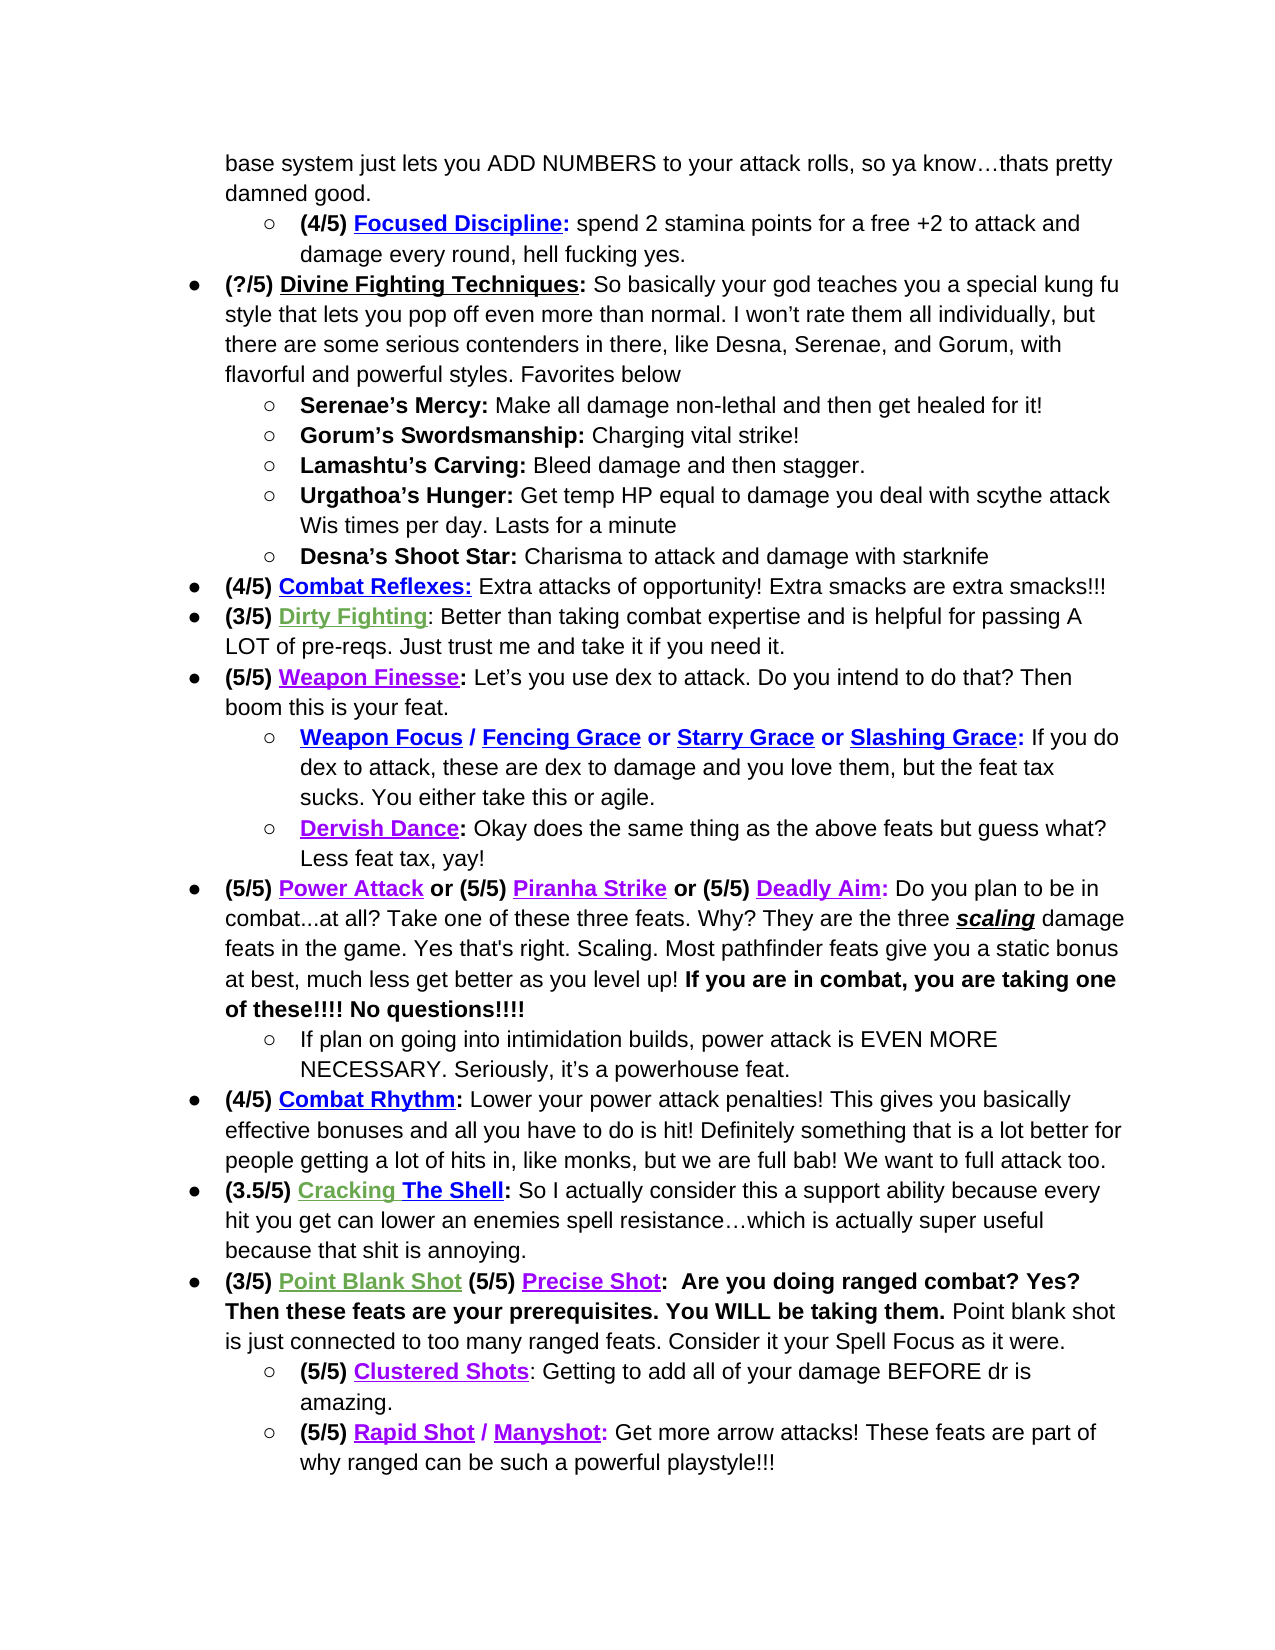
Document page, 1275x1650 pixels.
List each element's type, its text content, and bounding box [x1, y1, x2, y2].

list (5/5) Power Attack or (5/5) Piranha Strike or (5/5) Deadly Aim: Do you plan to be in combat...at all? Take one of these three feats. Why? They are the three scaling damage feats in the game. Yes that's right. Scaling. Most pathfinder feats give you a static bonus at best, much less get better as you level up! If you are in combat, you are taking one of these!!!! No questions!!!! [187, 875, 1125, 1022]
list (3.5/5) Cracking The Shell: So I actually consider this a support ability because every hit you get can lower an enemies spell resistance…which is actually super useful because that shit is annoying. [187, 1177, 1125, 1264]
list (4/5) Combat Rhythm: Lower your power attack penalties! This gives you basically effective bonuses and all you have to do is hit! Definitely something that is a lot better for people getting a lot of hits in, like monks, but we are full bab! We want to full attack too. [187, 1086, 1125, 1173]
list Lamashtu’s Carving: Bleed damage and then stagger. [262, 452, 1125, 478]
list (4/5) Focused Discipline: spend 2 stamina points for a free +2 to attack and damage every round, hell fucking yes. [262, 210, 1125, 267]
list Dervish Dance: Okay does the same thing as the above feats but guess what? Less feat tax, yay! [262, 814, 1125, 871]
list Desna’s Shoot Star: Charisma to attack and damage with starknife [262, 543, 1125, 569]
list (5/5) Weapon Finesse: Let’s you use dex to attack. Do you intend to do that? Then boom this is your feat. [187, 663, 1125, 720]
list If plan on going into intimidation builds, power attack is EVEN MORE NECESSARY. Seriously, it’s a powerhouse feat. [262, 1026, 1125, 1083]
list Serenae’s Mercy: Make all damage non-lethal and then get healed for it! [262, 392, 1125, 418]
list Weapon Focus / Fencing Grace or Starry Grace or Slashing Grace: If you do dex to attack, these are dex to damage and you love them, but the feat tax sucks. You either take this or agile. [262, 724, 1125, 811]
list (5/5) Clustered Shots: Getting to add all of your damage BEFORE dr is amazing. [262, 1358, 1125, 1415]
list (?/5) Divine Fighting Techniques: So basically your god teaches you a special kung fu style that lets you pop off even more than normal. I won’t rate them all individually, but there are some serious contenders in there, like Desna, Serenae, and Gorum, with flavorful and powerful styles. Favorites below [187, 271, 1125, 388]
list Gorum’s Swordsmanship: Charging vital strike! [262, 422, 1125, 448]
list (5/5) Rapid Shot / Manyshot: Get more arrow attacks! These feats are part of why ranged can be such a powerful playstyle!!! [262, 1419, 1125, 1475]
list Urgathoa’s Hunger: Get temp HP equal to damage you deal with scythe attack Wis times per day. Lasts for a minute [262, 482, 1125, 539]
list (3/5) Dirty Fighting: Better than taking combat expertise and is helpful for passing A LOT of pre-reqs. Just trust me and take it if you need it. [187, 603, 1125, 660]
list (4/5) Combat Reflexes: Extra attacks of opportunity! Extra smacks are extra smacks!!! [187, 573, 1125, 599]
list (3/5) Point Blank Shot (5/5) Precise Shot: Are you doing ranged combat? Yes? Then these feats are your prerequisites. You WILL be taking them. Point blank shot is just connected to too many ranged feats. Consider it your Spell Focus as it were. [187, 1268, 1125, 1354]
list base system just lets you ADD NUMBERS to your attack rolls, so ya know…thats pretty damned good. [187, 150, 1125, 207]
